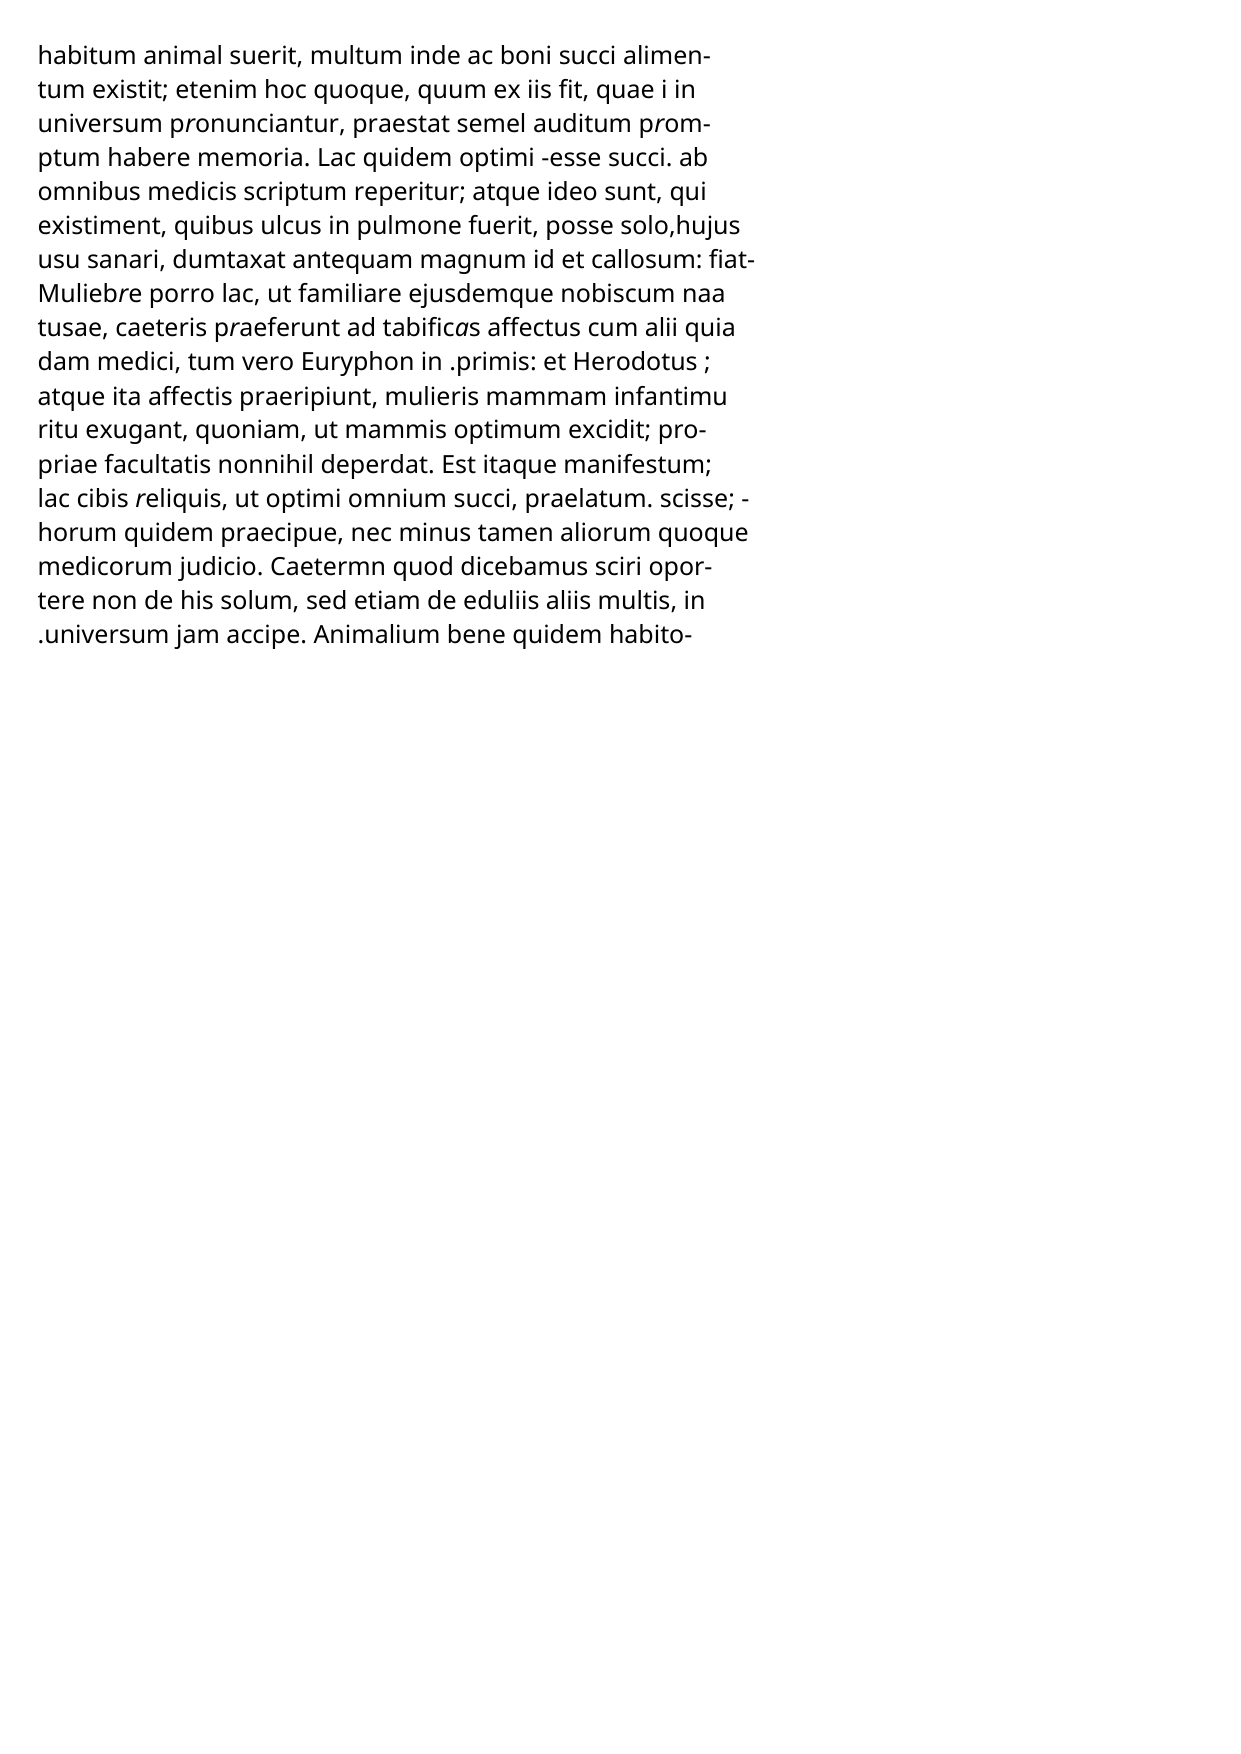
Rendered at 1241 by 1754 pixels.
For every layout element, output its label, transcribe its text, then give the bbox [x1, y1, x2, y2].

text habitum animal suerit, multum inde ac boni succi alimen- tum existit; etenim hoc quoque, quum ex iis fit, quae i in universum pronunciantur, praestat semel auditum prom- ptum habere memoria. Lac quidem optimi -esse succi. ab omnibus medicis scriptum reperitur; atque ideo sunt, qui existiment, quibus ulcus in pulmone fuerit, posse solo,hujus usu sanari, dumtaxat antequam magnum id et callosum: fiat- Muliebre porro lac, ut familiare ejusdemque nobiscum naa tusae, caeteris praeferunt ad tabificas affectus cum alii quia dam medici, tum vero Euryphon in .primis: et Herodotus ; atque ita affectis praeripiunt, mulieris mammam infantimu ritu exugant, quoniam, ut mammis optimum excidit; pro- priae facultatis nonnihil deperdat. Est itaque manifestum; lac cibis reliquis, ut optimi omnium succi, praelatum. scisse; - horum quidem praecipue, nec minus tamen aliorum quoque medicorum judicio. Caetermn quod dicebamus sciri opor- tere non de his solum, sed etiam de eduliis aliis multis, in .universum jam accipe. Animalium bene quidem habito- [37, 37, 1203, 651]
